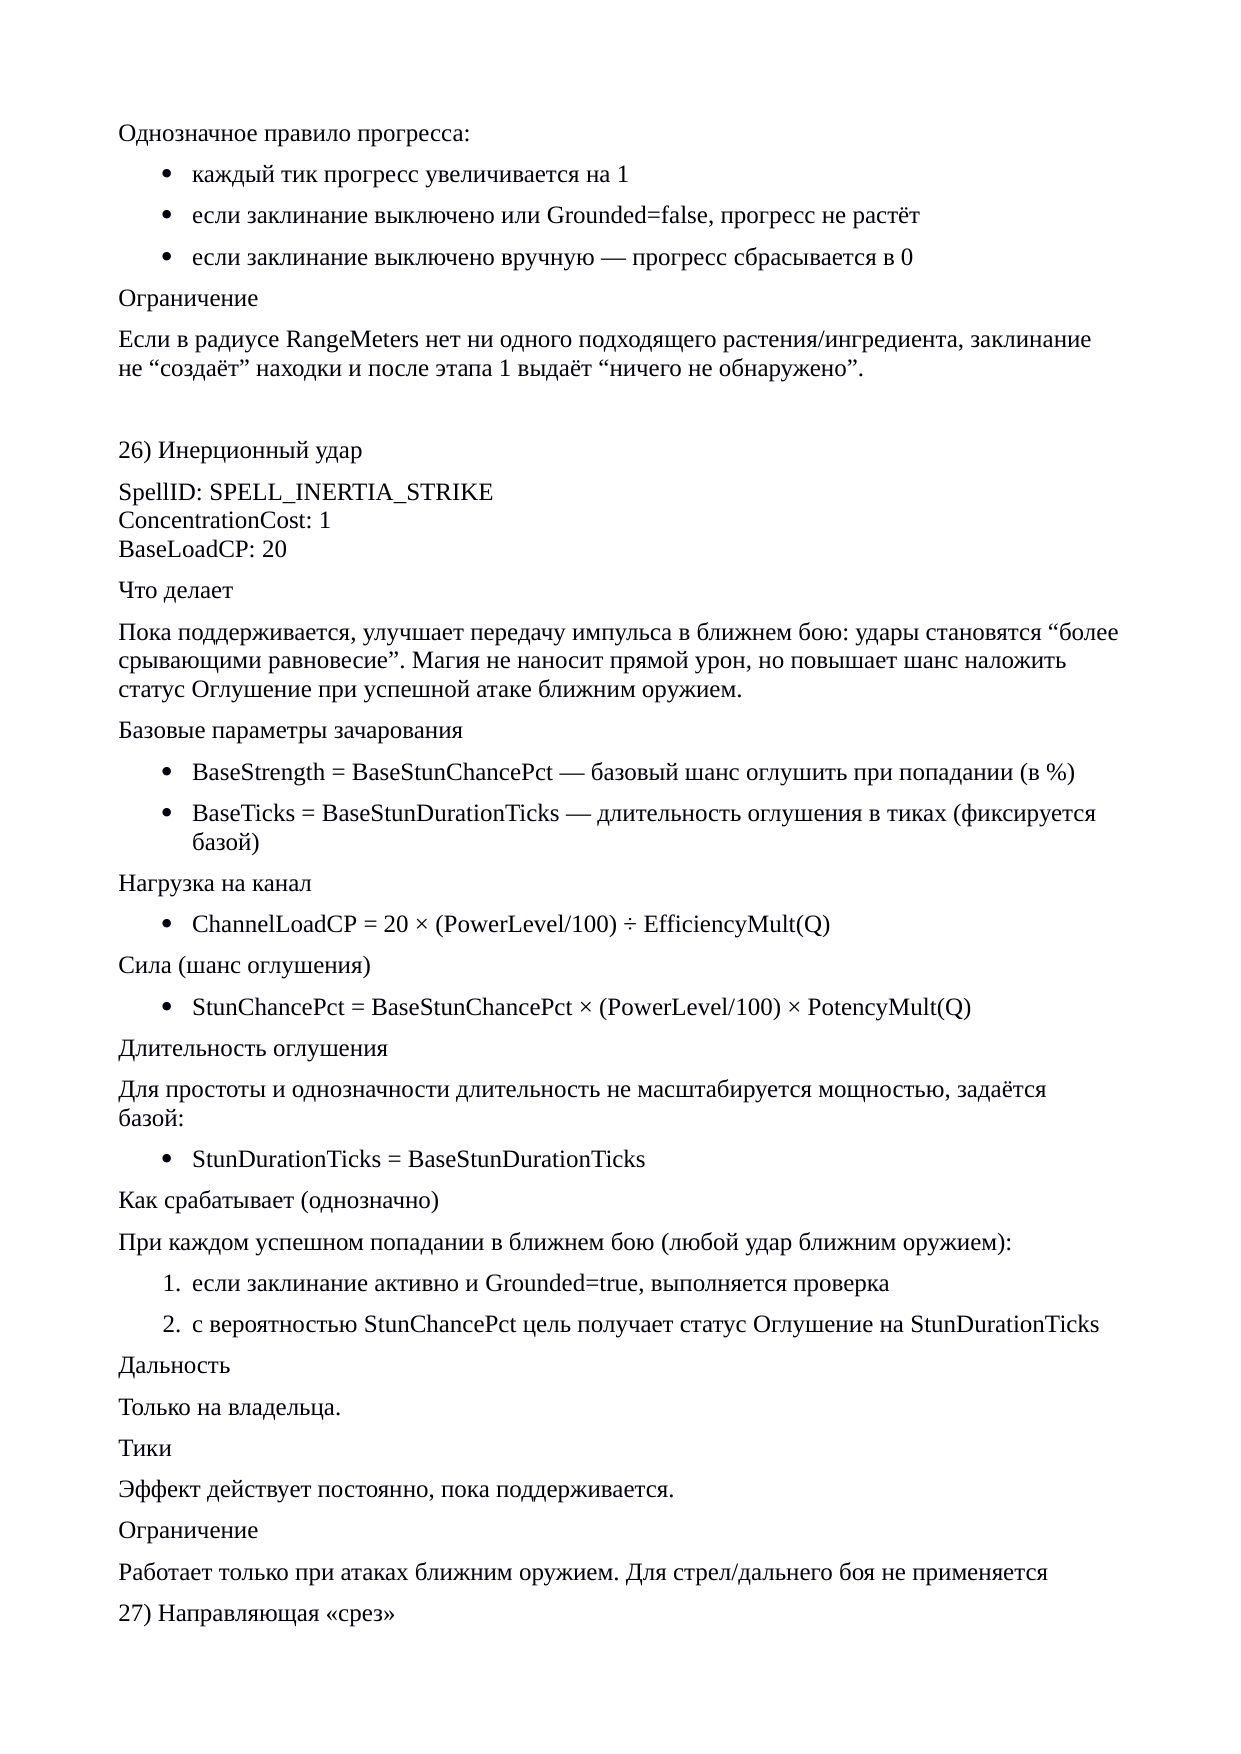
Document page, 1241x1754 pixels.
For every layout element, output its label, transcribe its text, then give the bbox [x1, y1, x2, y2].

text Дальность [118, 1351, 1122, 1379]
text Длительность оглушения [118, 1033, 1122, 1062]
text Только на владельца. [118, 1392, 1122, 1421]
text Однозначное правило прогресса: [118, 118, 1122, 147]
text Нагрузка на канал [118, 868, 1122, 897]
list если заклинание выключено или Grounded=false, прогресс не растёт [162, 201, 1122, 229]
text Для простоты и однозначности длительность не масштабируется мощностью, задаётся базой: [118, 1074, 1122, 1132]
list BaseStrength = BaseStunChancePct — базовый шанс оглушить при попадании (в %) [162, 757, 1122, 786]
text Эффект действует постоянно, пока поддерживается. [118, 1474, 1122, 1503]
text 27) Направляющая «срез» [118, 1598, 1122, 1627]
text Ограничение [118, 1516, 1122, 1544]
list с вероятностью StunChancePct цель получает статус Оглушение на StunDurationTicks [162, 1309, 1122, 1338]
text При каждом успешном попадании в ближнем бою (любой удар ближним оружием): [118, 1227, 1122, 1256]
text Работает только при атаках ближним оружием. Для стрел/дальнего боя не применяется [118, 1557, 1122, 1586]
list если заклинание выключено вручную — прогресс сбрасывается в 0 [162, 242, 1122, 271]
text Сила (шанс оглушения) [118, 951, 1122, 979]
list StunDurationTicks = BaseStunDurationTicks [162, 1144, 1122, 1173]
text Что делает [118, 576, 1122, 604]
text SpellID: SPELL_INERTIA_STRIKE ConcentrationCost: 1 BaseLoadCP: 20 [118, 477, 1122, 563]
list BaseTicks = BaseStunDurationTicks — длительность оглушения в тиках (фиксируется базой) [162, 798, 1122, 856]
list если заклинание активно и Grounded=true, выполняется проверка [162, 1268, 1122, 1297]
text Тики [118, 1433, 1122, 1462]
text Пока поддерживается, улучшает передачу импульса в ближнем бою: удары становятся “более срывающими равновесие”. Магия не наносит прямой урон, но повышает шанс наложить статус Оглушение при успешной атаке ближним оружием. [118, 617, 1122, 703]
text 26) Инерционный удар [118, 436, 1122, 464]
text Если в радиусе RangeMeters нет ни одного подходящего растения/ингредиента, заклинание не “создаёт” находки и после этапа 1 выдаёт “ничего не обнаружено”. [118, 324, 1122, 382]
text Как срабатывает (однозначно) [118, 1186, 1122, 1214]
list каждый тик прогресс увеличивается на 1 [162, 159, 1122, 188]
list ChannelLoadCP = 20 × (PowerLevel/100) ÷ EfficiencyMult(Q) [162, 909, 1122, 938]
list StunChancePct = BaseStunChancePct × (PowerLevel/100) × PotencyMult(Q) [162, 992, 1122, 1021]
text Базовые параметры зачарования [118, 716, 1122, 744]
text Ограничение [118, 283, 1122, 312]
